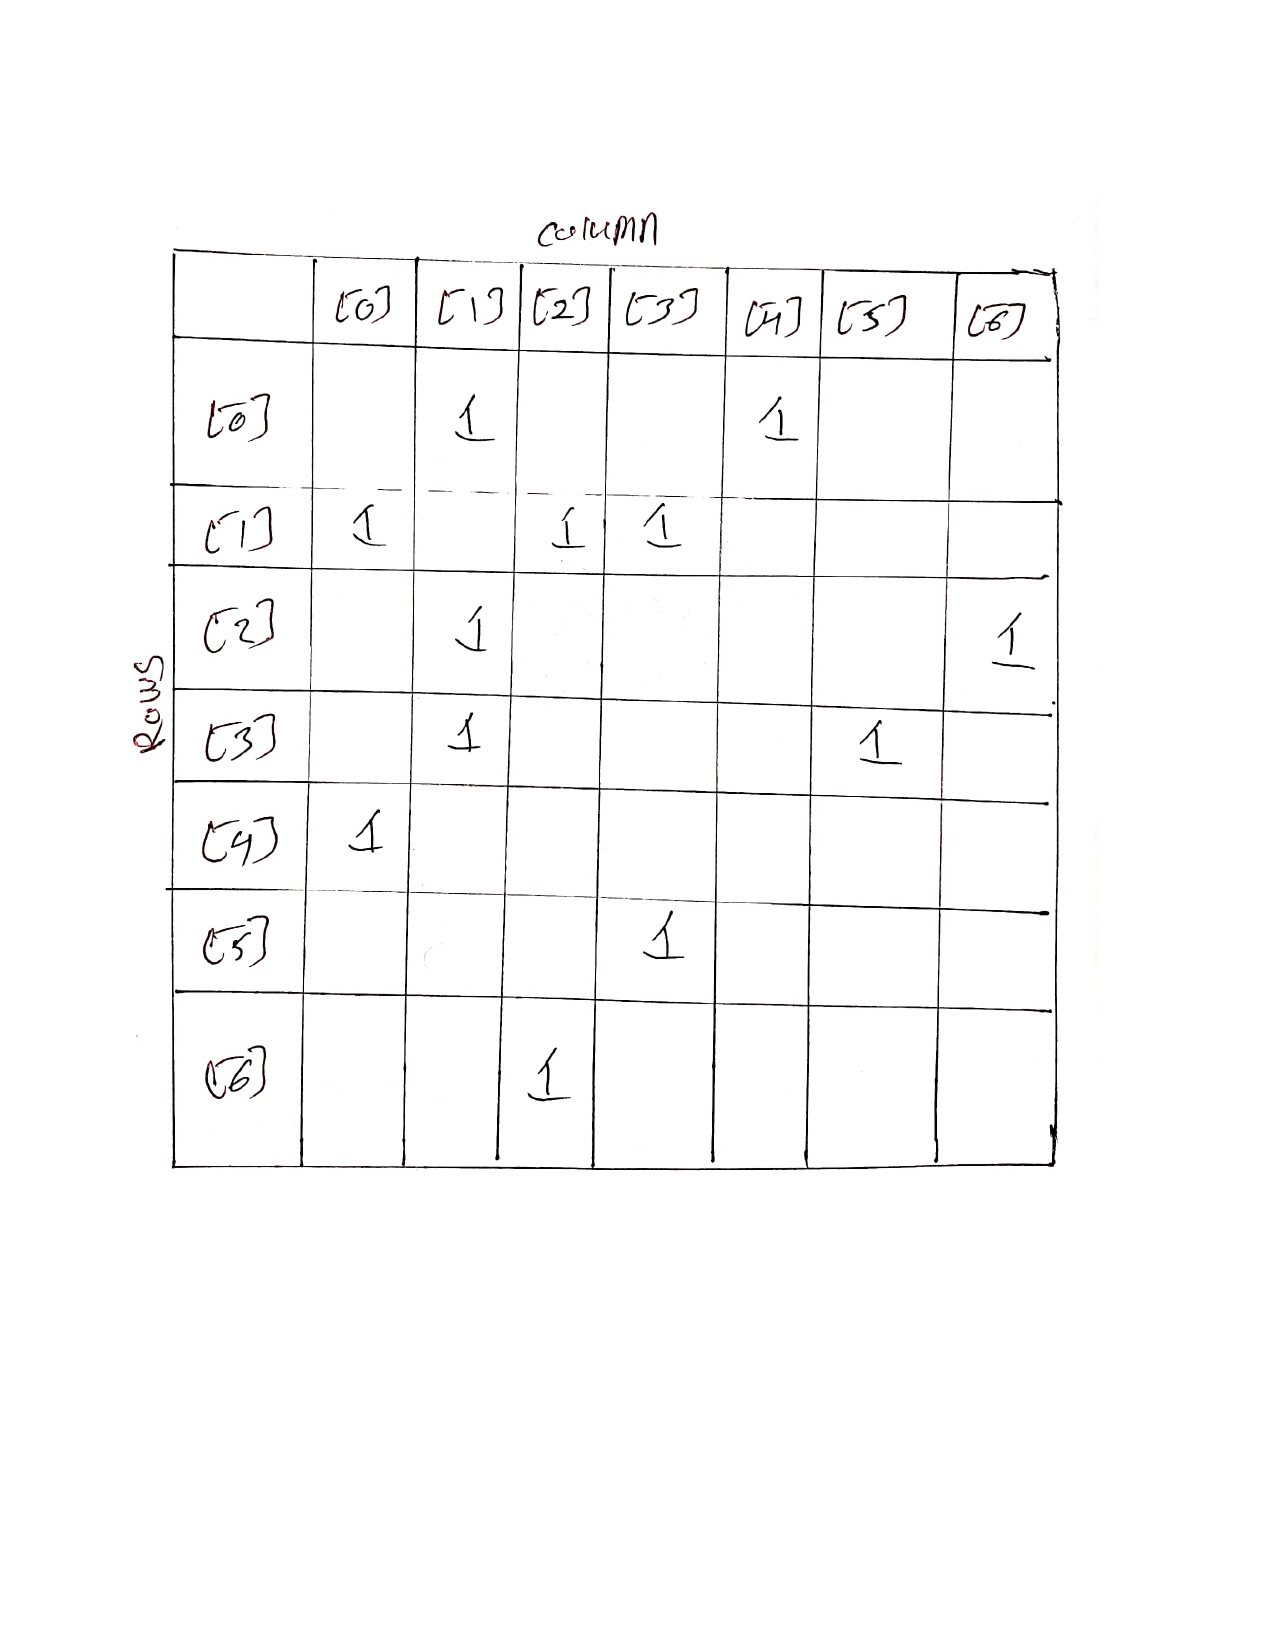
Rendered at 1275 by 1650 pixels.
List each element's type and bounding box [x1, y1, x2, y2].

picture [132, 196, 1099, 1180]
